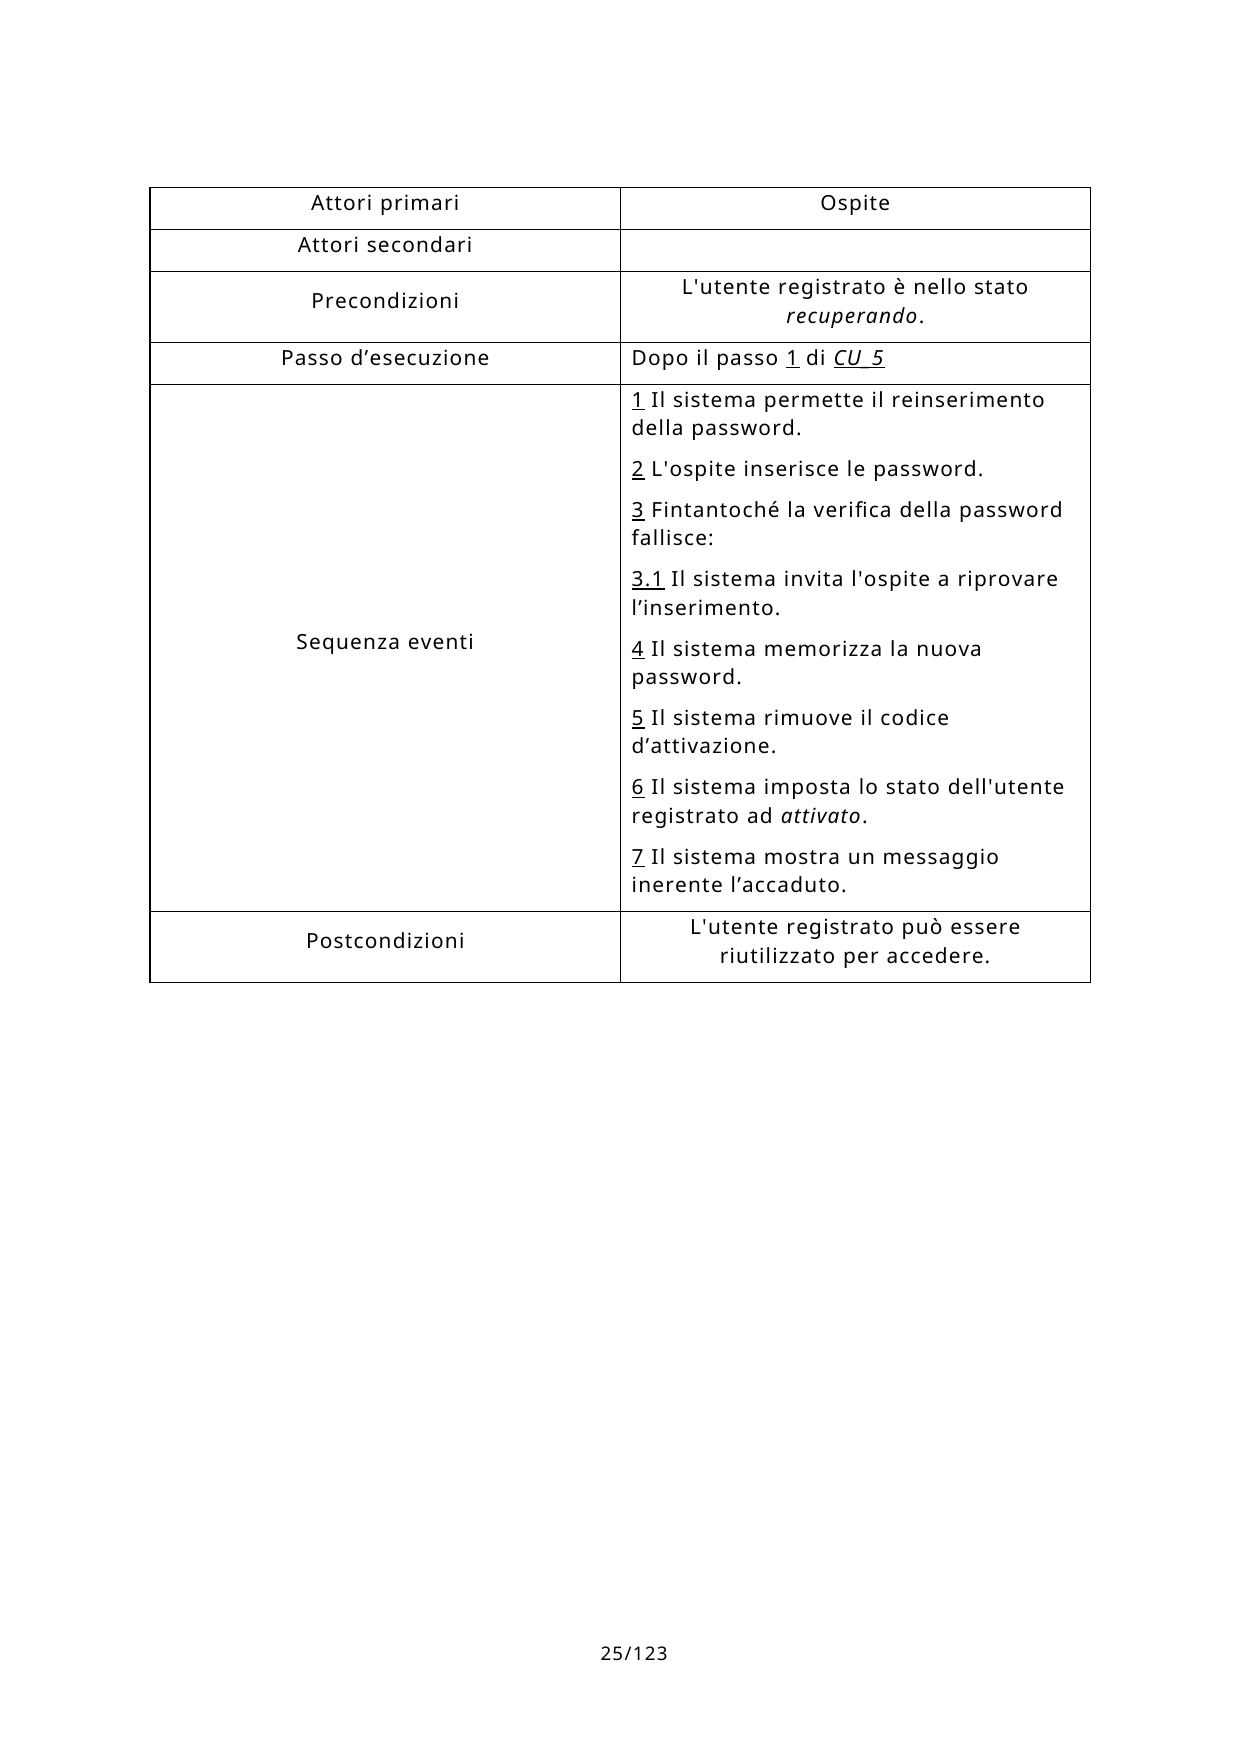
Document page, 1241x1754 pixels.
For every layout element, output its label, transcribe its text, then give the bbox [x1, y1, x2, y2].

table_cell Sequenza eventi [151, 385, 620, 911]
table_cell Postcondizioni [151, 912, 620, 982]
table_cell Precondizioni [151, 272, 620, 342]
table_cell L'utente registrato può essere riutilizzato per accedere. [621, 912, 1090, 982]
table_cell [621, 230, 1090, 271]
table_cell Attori primari [151, 188, 620, 229]
table_cell 1 Il sistema permette il reinserimento della password. 2 L'ospite inserisce le password. 3 Fintantoché la verifica della password fallisce: 3.1 Il sistema invita l'ospite a riprovare l’inserimento. 4 Il sistema memorizza la nuova password. 5 Il sistema rimuove il codice d’attivazione. 6 Il sistema imposta lo stato dell'utente registrato ad attivato. 7 Il sistema mostra un messaggio inerente l’accaduto. [621, 385, 1090, 911]
table_cell Attori secondari [151, 230, 620, 271]
table_cell Dopo il passo 1 di CU_5 [621, 343, 1090, 384]
table_cell Ospite [621, 188, 1090, 229]
table_cell L'utente registrato è nello stato recuperando. [621, 272, 1090, 342]
table_cell Passo d’esecuzione [151, 343, 620, 384]
